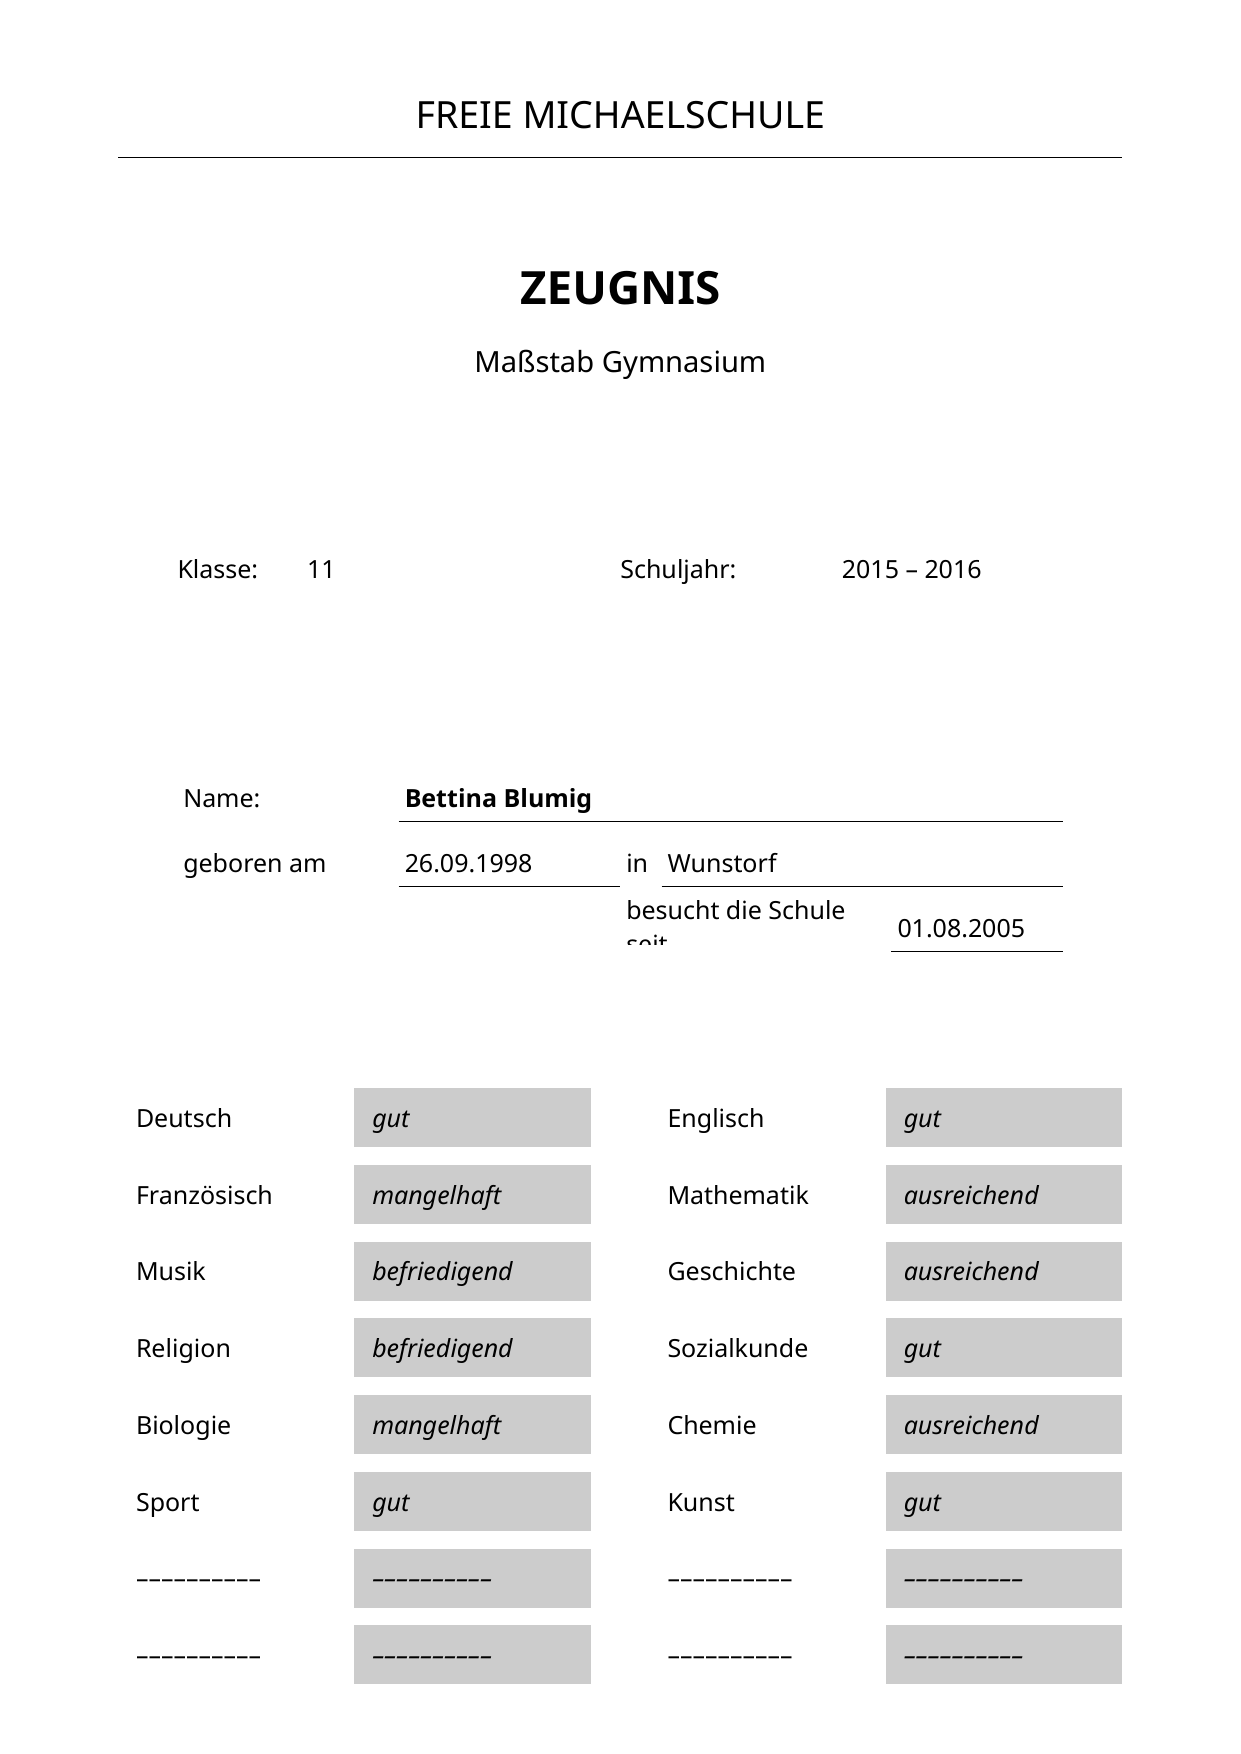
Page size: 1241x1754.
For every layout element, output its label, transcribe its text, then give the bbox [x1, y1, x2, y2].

table_cell in [620, 822, 662, 886]
table_header Deutsch [118, 1088, 354, 1147]
table_cell [354, 1301, 591, 1318]
table_cell Kunst [650, 1472, 886, 1531]
table_cell [650, 1378, 886, 1395]
table_cell –––––––––– [650, 1625, 886, 1684]
table_cell [354, 1147, 591, 1165]
table_cell mangelhaft [354, 1165, 591, 1224]
table_cell [591, 1165, 649, 1224]
table_cell befriedigend [354, 1318, 591, 1377]
table_cell –––––––––– [650, 1549, 886, 1608]
table_cell [118, 1608, 354, 1625]
table_cell –––––––––– [886, 1549, 1122, 1608]
table_cell [886, 1224, 1122, 1242]
table_cell besucht die Schule seit [620, 886, 891, 951]
table_cell [591, 1147, 649, 1165]
table_cell Sport [118, 1472, 354, 1531]
table_cell befriedigend [354, 1242, 591, 1301]
table_cell Geschichte [650, 1242, 886, 1301]
table_cell [118, 1224, 354, 1242]
table_cell [591, 1395, 649, 1454]
table_cell [177, 886, 398, 951]
table_cell geboren am [177, 821, 398, 886]
text FREIE MICHAELSCHULE [118, 88, 1122, 139]
table_cell ausreichend [886, 1242, 1122, 1301]
table_header 11 [307, 551, 620, 585]
table_header gut [354, 1088, 591, 1147]
table_cell [650, 1224, 886, 1242]
table_cell [118, 1531, 354, 1549]
table_cell [399, 887, 620, 951]
table_cell –––––––––– [118, 1549, 354, 1608]
table_cell [886, 1531, 1122, 1549]
table_cell [354, 1224, 591, 1242]
table_cell –––––––––– [354, 1549, 591, 1608]
table_cell [591, 1242, 649, 1301]
table_cell [886, 1301, 1122, 1318]
table_cell [591, 1608, 649, 1625]
table_cell [591, 1318, 649, 1377]
table_cell [354, 1378, 591, 1395]
table_cell [118, 1454, 354, 1472]
table_cell Religion [118, 1318, 354, 1377]
table_cell Wunstorf [662, 822, 1063, 886]
table_cell [354, 1531, 591, 1549]
title ZEUGNIS [118, 255, 1122, 318]
subtitle Maßstab Gymnasium [118, 341, 1122, 381]
table_cell mangelhaft [354, 1395, 591, 1454]
table_cell [650, 1608, 886, 1625]
table_cell [591, 1625, 649, 1684]
table_cell [886, 1147, 1122, 1165]
table_cell [118, 1378, 354, 1395]
table_cell [591, 1301, 649, 1318]
table_cell –––––––––– [118, 1625, 354, 1684]
table_cell gut [354, 1472, 591, 1531]
table_cell [118, 1147, 354, 1165]
table_header Bettina Blumig [399, 756, 1063, 821]
table_cell [650, 1531, 886, 1549]
table_cell ausreichend [886, 1395, 1122, 1454]
table_cell [354, 1454, 591, 1472]
table_cell Musik [118, 1242, 354, 1301]
table_cell [650, 1147, 886, 1165]
table_cell Französisch [118, 1165, 354, 1224]
table_cell [354, 1608, 591, 1625]
table_cell [650, 1301, 886, 1318]
table_cell [591, 1472, 649, 1531]
table_cell [650, 1454, 886, 1472]
table_cell [591, 1454, 649, 1472]
table_cell gut [886, 1318, 1122, 1377]
table_cell Biologie [118, 1395, 354, 1454]
table_cell gut [886, 1472, 1122, 1531]
table_cell Sozialkunde [650, 1318, 886, 1377]
table_cell [886, 1608, 1122, 1625]
table_cell [591, 1531, 649, 1549]
table_header gut [886, 1088, 1122, 1147]
table_header 2015 – 2016 [842, 551, 1063, 585]
table_cell ausreichend [886, 1165, 1122, 1224]
table_header Name: [177, 756, 398, 821]
table_header Schuljahr: [620, 551, 842, 585]
table_cell 01.08.2005 [891, 887, 1063, 951]
table_cell Mathematik [650, 1165, 886, 1224]
table_header Klasse: [177, 551, 307, 585]
table_cell [591, 1549, 649, 1608]
table_cell –––––––––– [886, 1625, 1122, 1684]
table_cell –––––––––– [354, 1625, 591, 1684]
table_cell 26.09.1998 [399, 822, 620, 886]
table_cell [118, 1301, 354, 1318]
table_header [591, 1088, 649, 1147]
table_cell [591, 1224, 649, 1242]
table_cell [886, 1454, 1122, 1472]
table_cell [886, 1378, 1122, 1395]
table_cell [591, 1378, 649, 1395]
table_cell Chemie [650, 1395, 886, 1454]
table_header Englisch [650, 1088, 886, 1147]
